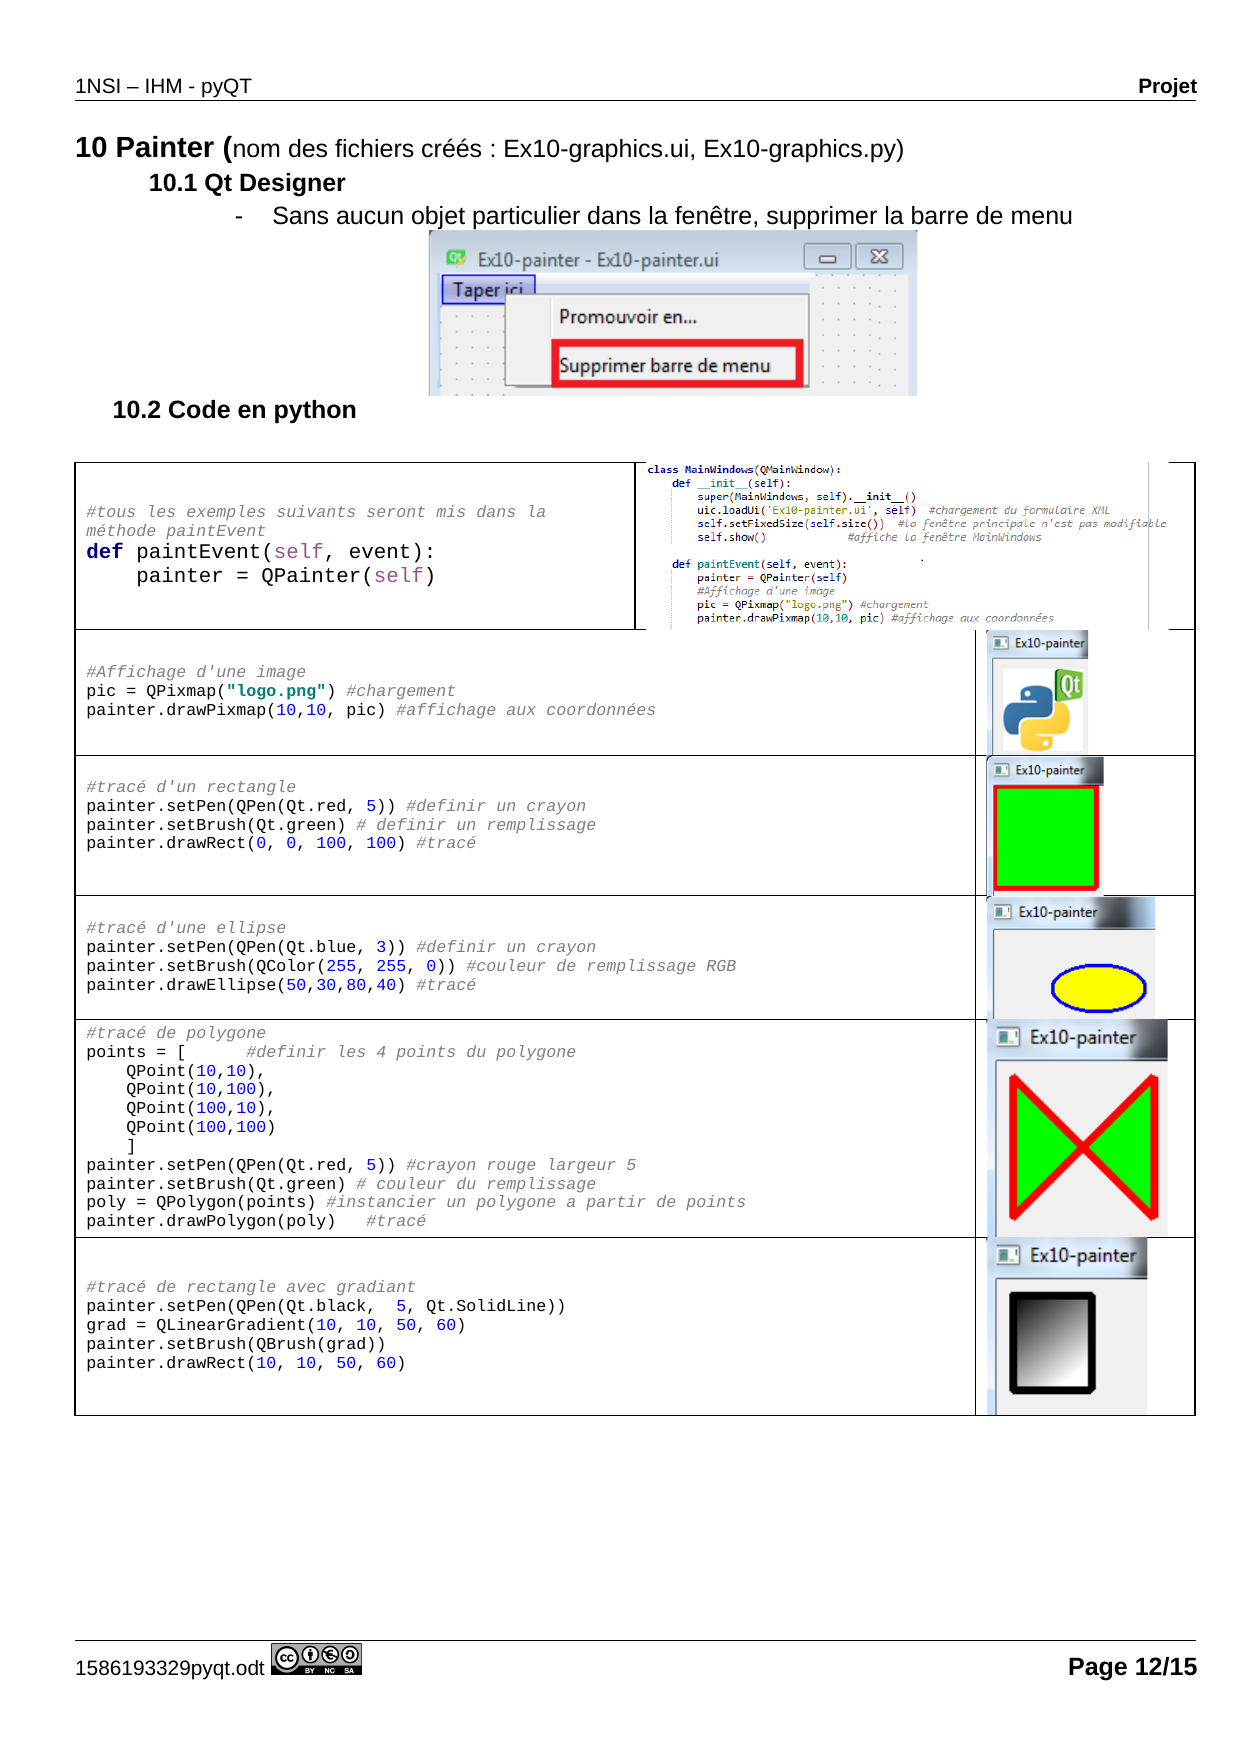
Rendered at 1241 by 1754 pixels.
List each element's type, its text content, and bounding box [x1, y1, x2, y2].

table_cell #tracé de polygone points = [ #definir les 4 points du polygone QPoint(10,10), QPoint(10,100), QPoint(100,10), QPoint(100,100) ] painter.setPen(QPen(Qt.red, 5)) #crayon rouge largeur 5 painter.setBrush(Qt.green) # couleur du remplissage poly = QPolygon(points) #instancier un polygone a partir de points painter.drawPolygon(poly) #tracé [76, 1020, 975, 1237]
table_header #tous les exemples suivants seront mis dans la méthode paintEvent def paintEvent(self, event): painter = QPainter(self) [76, 463, 634, 629]
text 10.1 Qt Designer [75, 168, 1196, 197]
table_cell [976, 1020, 986, 1237]
text 10.2 Code en python [112, 396, 1196, 424]
table_cell [976, 630, 986, 754]
table_header [636, 463, 646, 629]
text 10 Painter (nom des fichiers créés : Ex10-graphics.ui, Ex10-graphics.py) [75, 129, 1196, 163]
table_cell [1168, 1020, 1194, 1237]
table_cell [1104, 756, 1194, 895]
table_cell [976, 1238, 986, 1414]
table_cell #tracé d'un rectangle painter.setPen(QPen(Qt.red, 5)) #definir un crayon painter.setBrush(Qt.green) # definir un remplissage painter.drawRect(0, 0, 100, 100) #tracé [76, 756, 975, 895]
table_cell #tracé d'une ellipse painter.setPen(QPen(Qt.blue, 3)) #definir un crayon painter.setBrush(QColor(255, 255, 0)) #couleur de remplissage RGB painter.drawEllipse(50,30,80,40) #tracé [76, 896, 975, 1018]
table_cell #tracé de rectangle avec gradiant painter.setPen(QPen(Qt.black, 5, Qt.SolidLine)) grad = QLinearGradient(10, 10, 50, 60) painter.setBrush(QBrush(grad)) painter.drawRect(10, 10, 50, 60) [76, 1238, 975, 1414]
table_cell #Affichage d'une image pic = QPixmap("logo.png") #chargement painter.drawPixmap(10,10, pic) #affichage aux coordonnées [76, 630, 975, 754]
table_cell [976, 756, 986, 895]
list Sans aucun objet particulier dans la fenêtre, supprimer la barre de menu [112, 201, 1196, 396]
table_cell [1089, 630, 1194, 754]
picture [428, 230, 918, 396]
picture [271, 1643, 362, 1675]
table_header [1169, 463, 1194, 629]
table_cell [1148, 1238, 1194, 1414]
table_cell [976, 896, 986, 1018]
table_cell [1156, 896, 1194, 1018]
